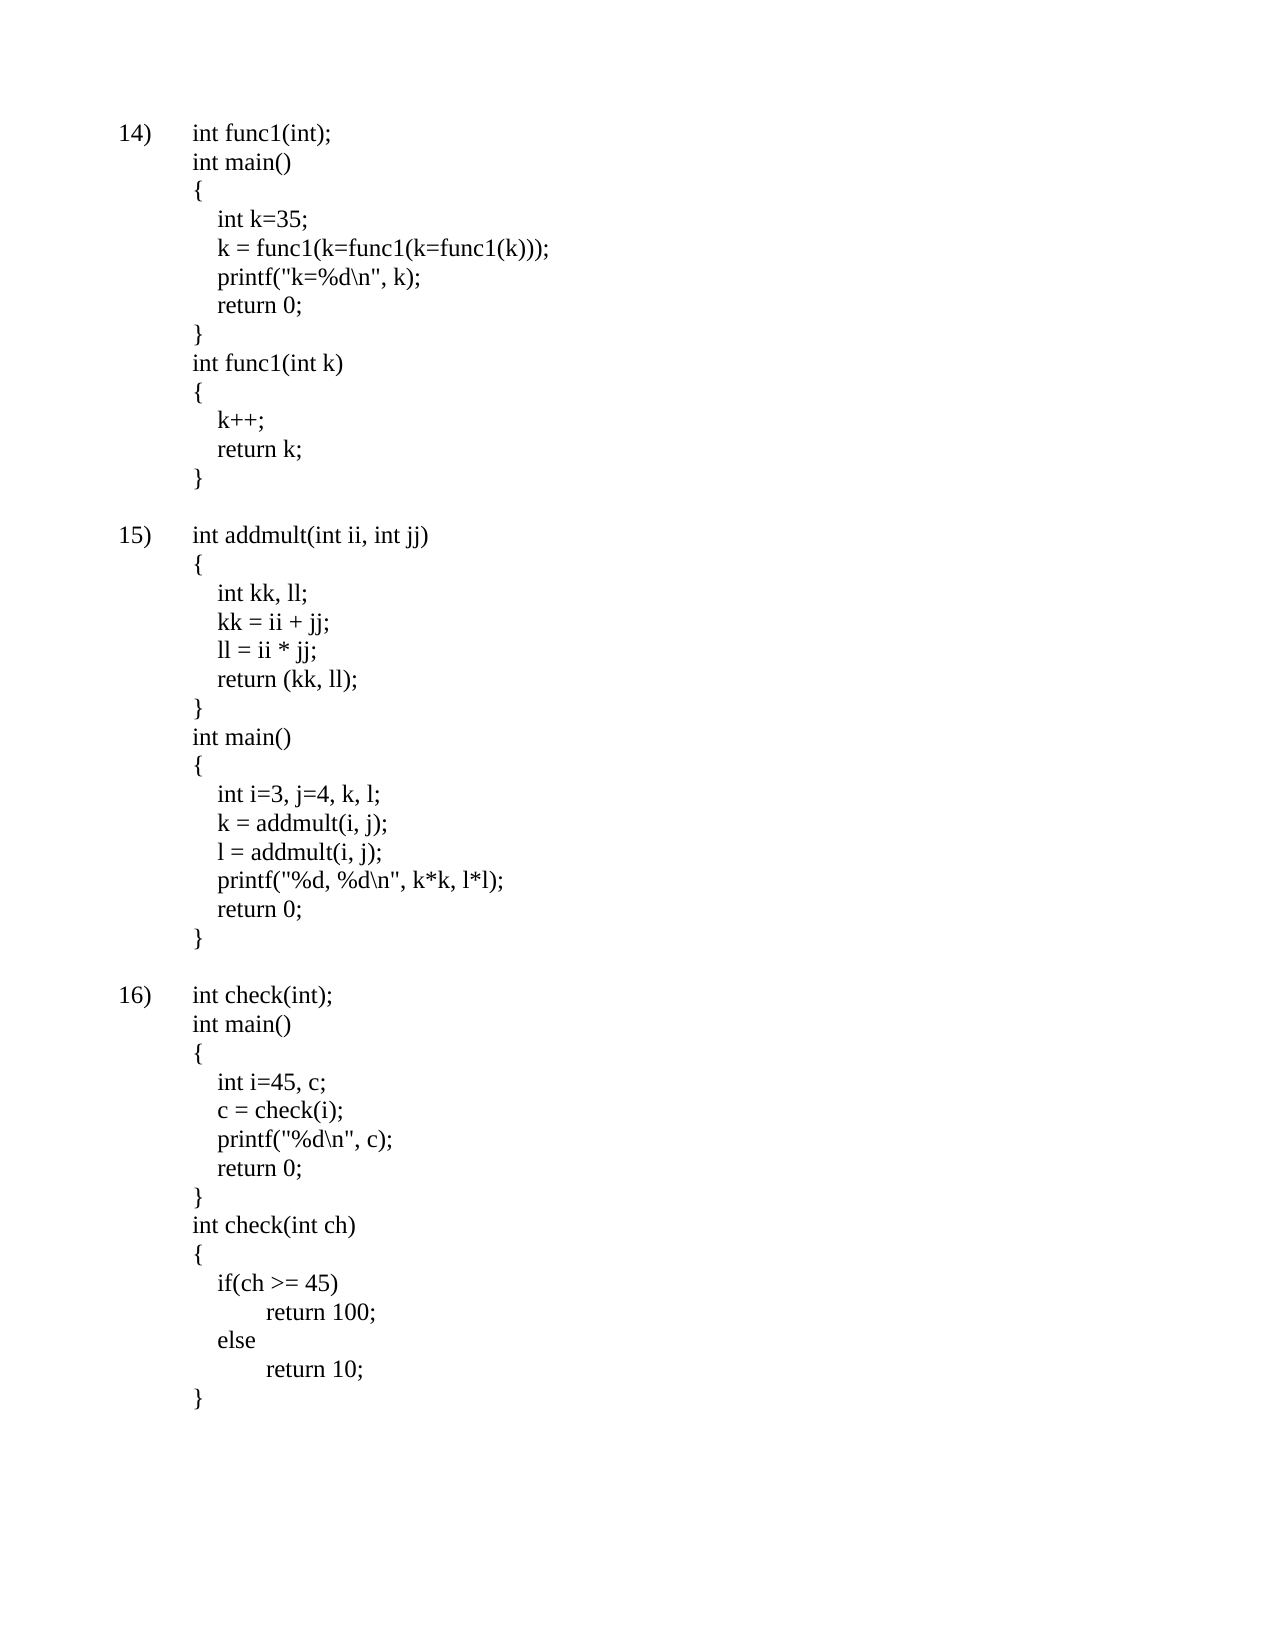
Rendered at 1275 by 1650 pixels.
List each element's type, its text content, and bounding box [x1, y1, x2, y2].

text ll = ii * jj; [118, 636, 1157, 664]
text int main() [118, 722, 1157, 751]
text } [118, 319, 1157, 348]
text return 0; [118, 291, 1157, 319]
text int func1(int k) [118, 348, 1157, 377]
text if(ch >= 45) [118, 1268, 1157, 1297]
text k = func1(k=func1(k=func1(k))); [118, 233, 1157, 262]
text { [118, 751, 1157, 779]
text } [118, 693, 1157, 722]
text k = addmult(i, j); [118, 808, 1157, 837]
text int kk, ll; [118, 578, 1157, 607]
text 16) int check(int); [118, 981, 1157, 1009]
text { [118, 549, 1157, 578]
text else [118, 1326, 1157, 1354]
text k++; [118, 406, 1157, 434]
text return k; [118, 434, 1157, 463]
text { [118, 1239, 1157, 1268]
text l = addmult(i, j); [118, 837, 1157, 866]
text return 0; [118, 894, 1157, 923]
text return 100; [118, 1297, 1157, 1326]
text int main() [118, 147, 1157, 176]
text } [118, 463, 1157, 492]
text } [118, 1182, 1157, 1211]
text return 10; [118, 1354, 1157, 1383]
text kk = ii + jj; [118, 607, 1157, 636]
text 15) int addmult(int ii, int jj) [118, 521, 1157, 549]
text { [118, 1038, 1157, 1067]
text printf("%d\n", c); [118, 1124, 1157, 1153]
text printf("k=%d\n", k); [118, 262, 1157, 291]
text int check(int ch) [118, 1211, 1157, 1239]
text { [118, 176, 1157, 204]
text int k=35; [118, 204, 1157, 233]
text } [118, 1383, 1157, 1412]
text int i=45, c; [118, 1067, 1157, 1096]
text int i=3, j=4, k, l; [118, 779, 1157, 808]
text { [118, 377, 1157, 406]
text return 0; [118, 1153, 1157, 1182]
text printf("%d, %d\n", k*k, l*l); [118, 866, 1157, 894]
text c = check(i); [118, 1096, 1157, 1124]
text return (kk, ll); [118, 664, 1157, 693]
text 14) int func1(int); [118, 118, 1157, 147]
text int main() [118, 1009, 1157, 1038]
text } [118, 923, 1157, 952]
